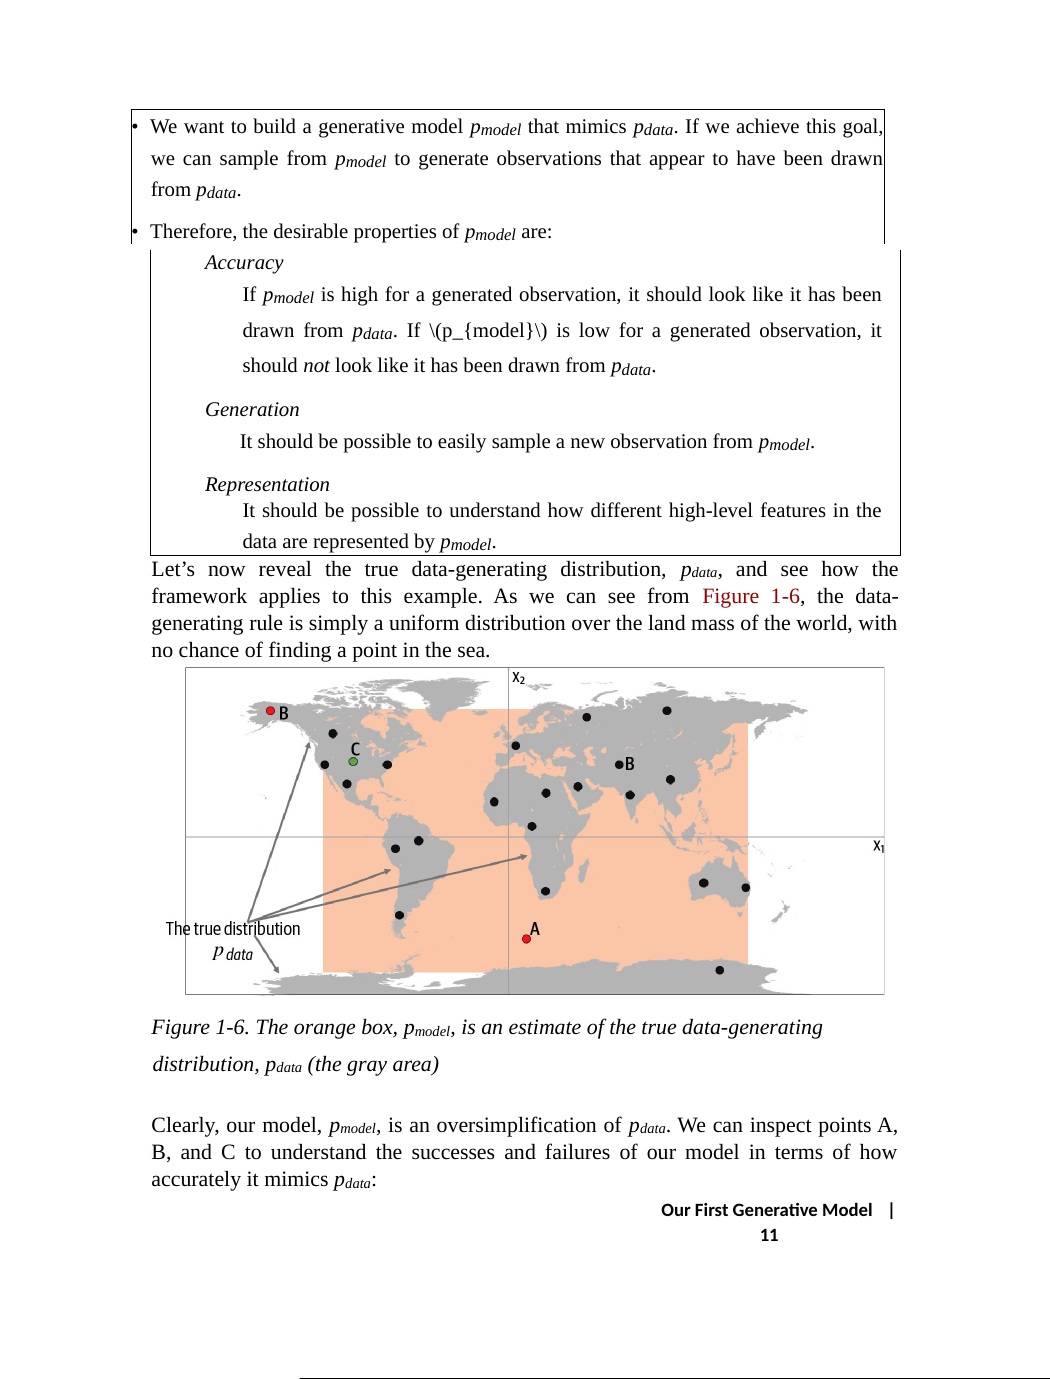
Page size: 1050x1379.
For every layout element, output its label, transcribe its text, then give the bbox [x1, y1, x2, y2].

list We want to build a generative model pmodel that mimics pdata. If we achieve this goal, we can sample from pmodel to generate observations that appear to have been drawn from pdata. [132, 110, 884, 202]
list Therefore, the desirable properties of pmodel are: [132, 214, 884, 244]
text Let’s now reveal the true data-generating distribution, pdata, and see how the framework applies to this example. As we can see from Figure 1-6, the data-generating rule is simply a uniform distribution over the land mass of the world, with no chance of finding a point in the sea. [151, 556, 899, 663]
text Figure 1-6. The orange box, pmodel, is an estimate of the true data-generating distribution, pdata (the gray area) [151, 1014, 898, 1076]
table_header Accuracy If pmodel is high for a generated observation, it should look like it has been drawn from pdata. If \(p_{model}\) is low for a generated observation, it should not look like it has been drawn from pdata. Generation It should be possible to easily sample a new observation from pmodel. Representation It should be possible to understand how different high-level features in the data are represented by pmodel. [151, 250, 900, 555]
text Clearly, our model, pmodel, is an oversimplification of pdata. We can inspect points A, B, and C to understand the successes and failures of our model in terms of how accurately it mimics pdata: [151, 1112, 899, 1191]
